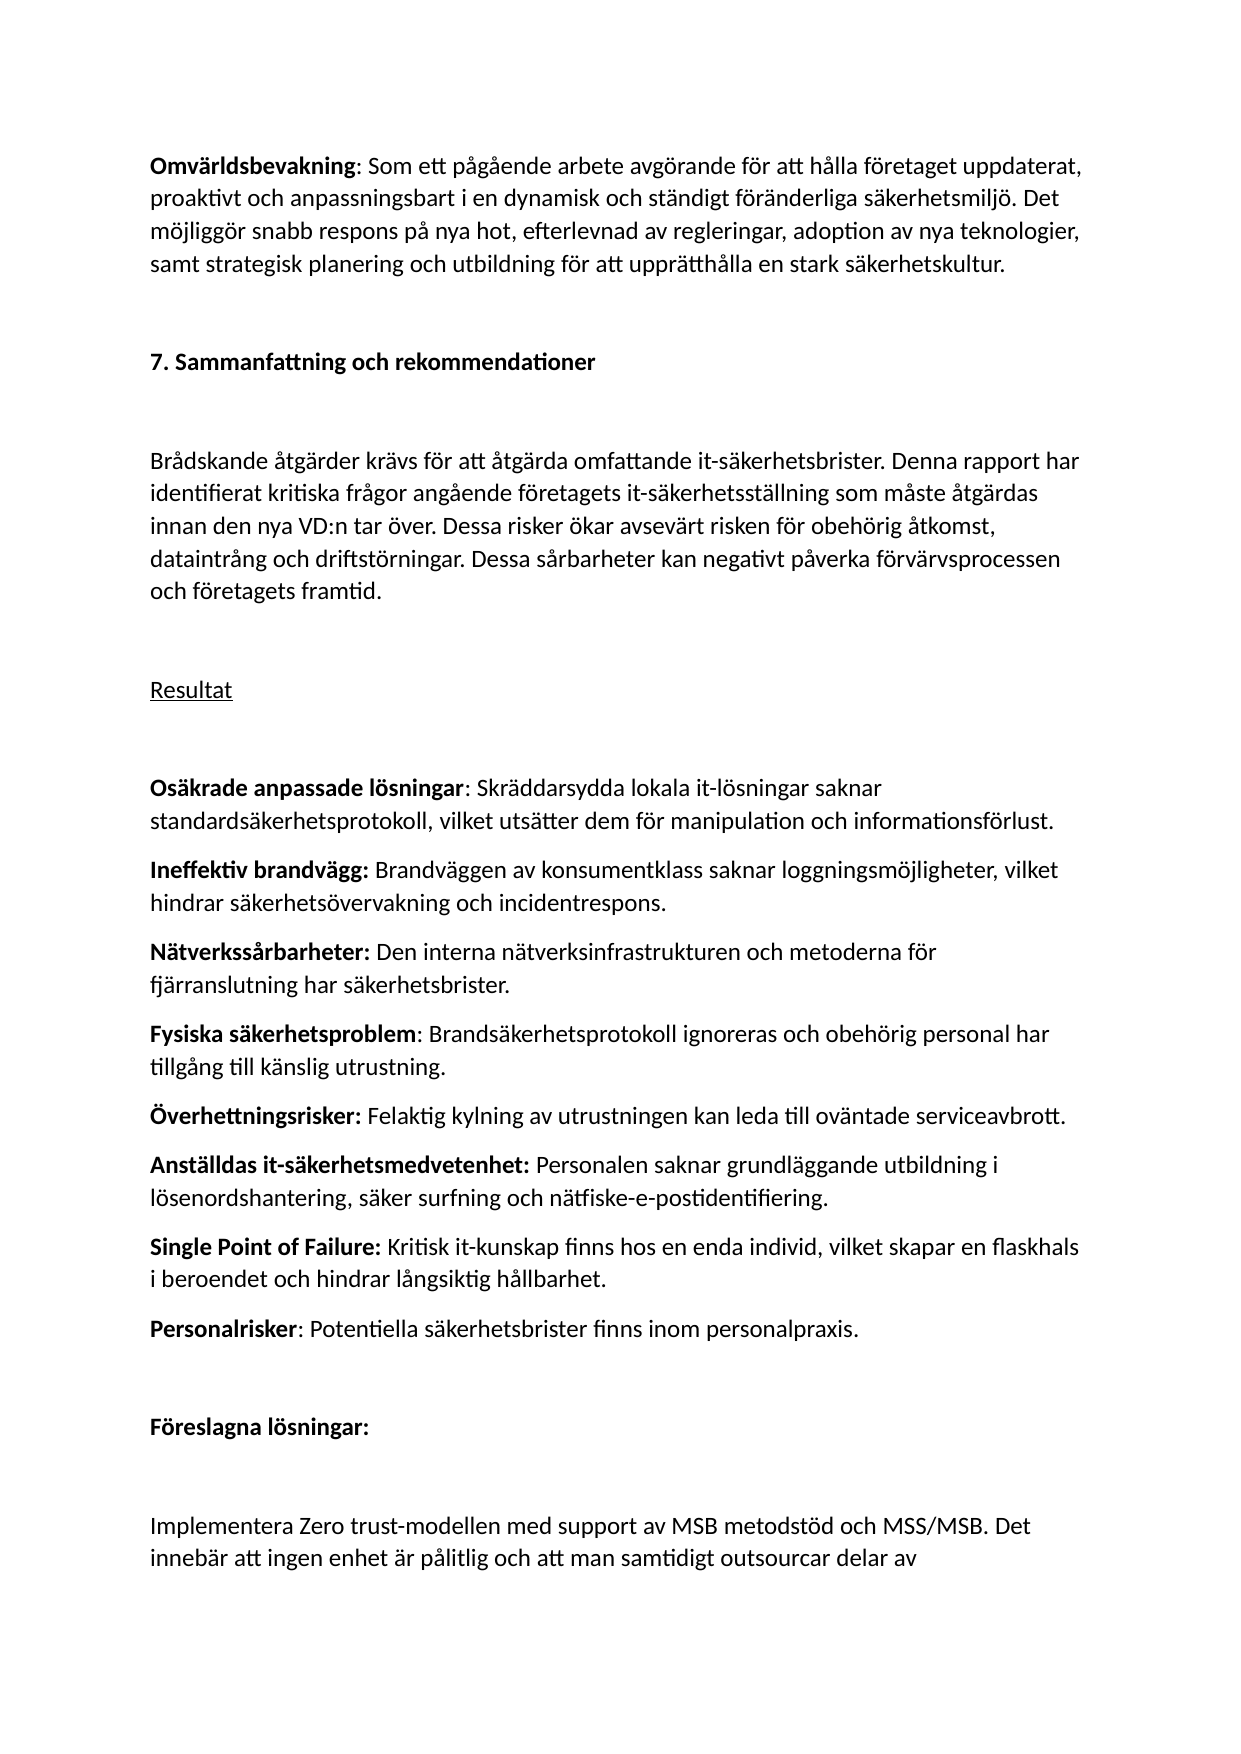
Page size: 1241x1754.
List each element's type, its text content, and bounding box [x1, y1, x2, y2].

text Fysiska säkerhetsproblem: Brandsäkerhetsprotokoll ignoreras och obehörig personal har tillgång till känslig utrustning. [150, 1018, 1090, 1081]
text Omvärldsbevakning: Som ett pågående arbete avgörande för att hålla företaget uppdaterat, proaktivt och anpassningsbart i en dynamisk och ständigt föränderliga säkerhetsmiljö. Det möjliggör snabb respons på nya hot, efterlevnad av regleringar, adoption av nya teknologier, samt strategisk planering och utbildning för att upprätthålla en stark säkerhetskultur. [150, 150, 1090, 278]
text 7. Sammanfattning och rekommendationer [150, 346, 1090, 377]
text Nätverkssårbarheter: Den interna nätverksinfrastrukturen och metoderna för fjärranslutning har säkerhetsbrister. [150, 936, 1090, 999]
text Föreslagna lösningar: [150, 1411, 1090, 1442]
text Implementera Zero trust-modellen med support av MSB metodstöd och MSS/MSB. Det innebär att ingen enhet är pålitlig och att man samtidigt outsourcar delar av [150, 1510, 1090, 1573]
text Ineffektiv brandvägg: Brandväggen av konsumentklass saknar loggningsmöjligheter, vilket hindrar säkerhetsövervakning och incidentrespons. [150, 854, 1090, 917]
text Resultat [150, 674, 1090, 704]
text Single Point of Failure: Kritisk it-kunskap finns hos en enda individ, vilket skapar en flaskhals i beroendet och hindrar långsiktig hållbarhet. [150, 1231, 1090, 1294]
text Brådskande åtgärder krävs för att åtgärda omfattande it-säkerhetsbrister. Denna rapport har identifierat kritiska frågor angående företagets it-säkerhetsställning som måste åtgärdas innan den nya VD:n tar över. Dessa risker ökar avsevärt risken för obehörig åtkomst, dataintrång och driftstörningar. Dessa sårbarheter kan negativt påverka förvärvsprocessen och företagets framtid. [150, 445, 1090, 606]
text Överhettningsrisker: Felaktig kylning av utrustningen kan leda till oväntade serviceavbrott. [150, 1100, 1090, 1130]
text Osäkrade anpassade lösningar: Skräddarsydda lokala it-lösningar saknar standardsäkerhetsprotokoll, vilket utsätter dem för manipulation och informationsförlust. [150, 772, 1090, 836]
text Anställdas it-säkerhetsmedvetenhet: Personalen saknar grundläggande utbildning i lösenordshantering, säker surfning och nätfiske-e-postidentifiering. [150, 1149, 1090, 1212]
text Personalrisker: Potentiella säkerhetsbrister finns inom personalpraxis. [150, 1313, 1090, 1343]
